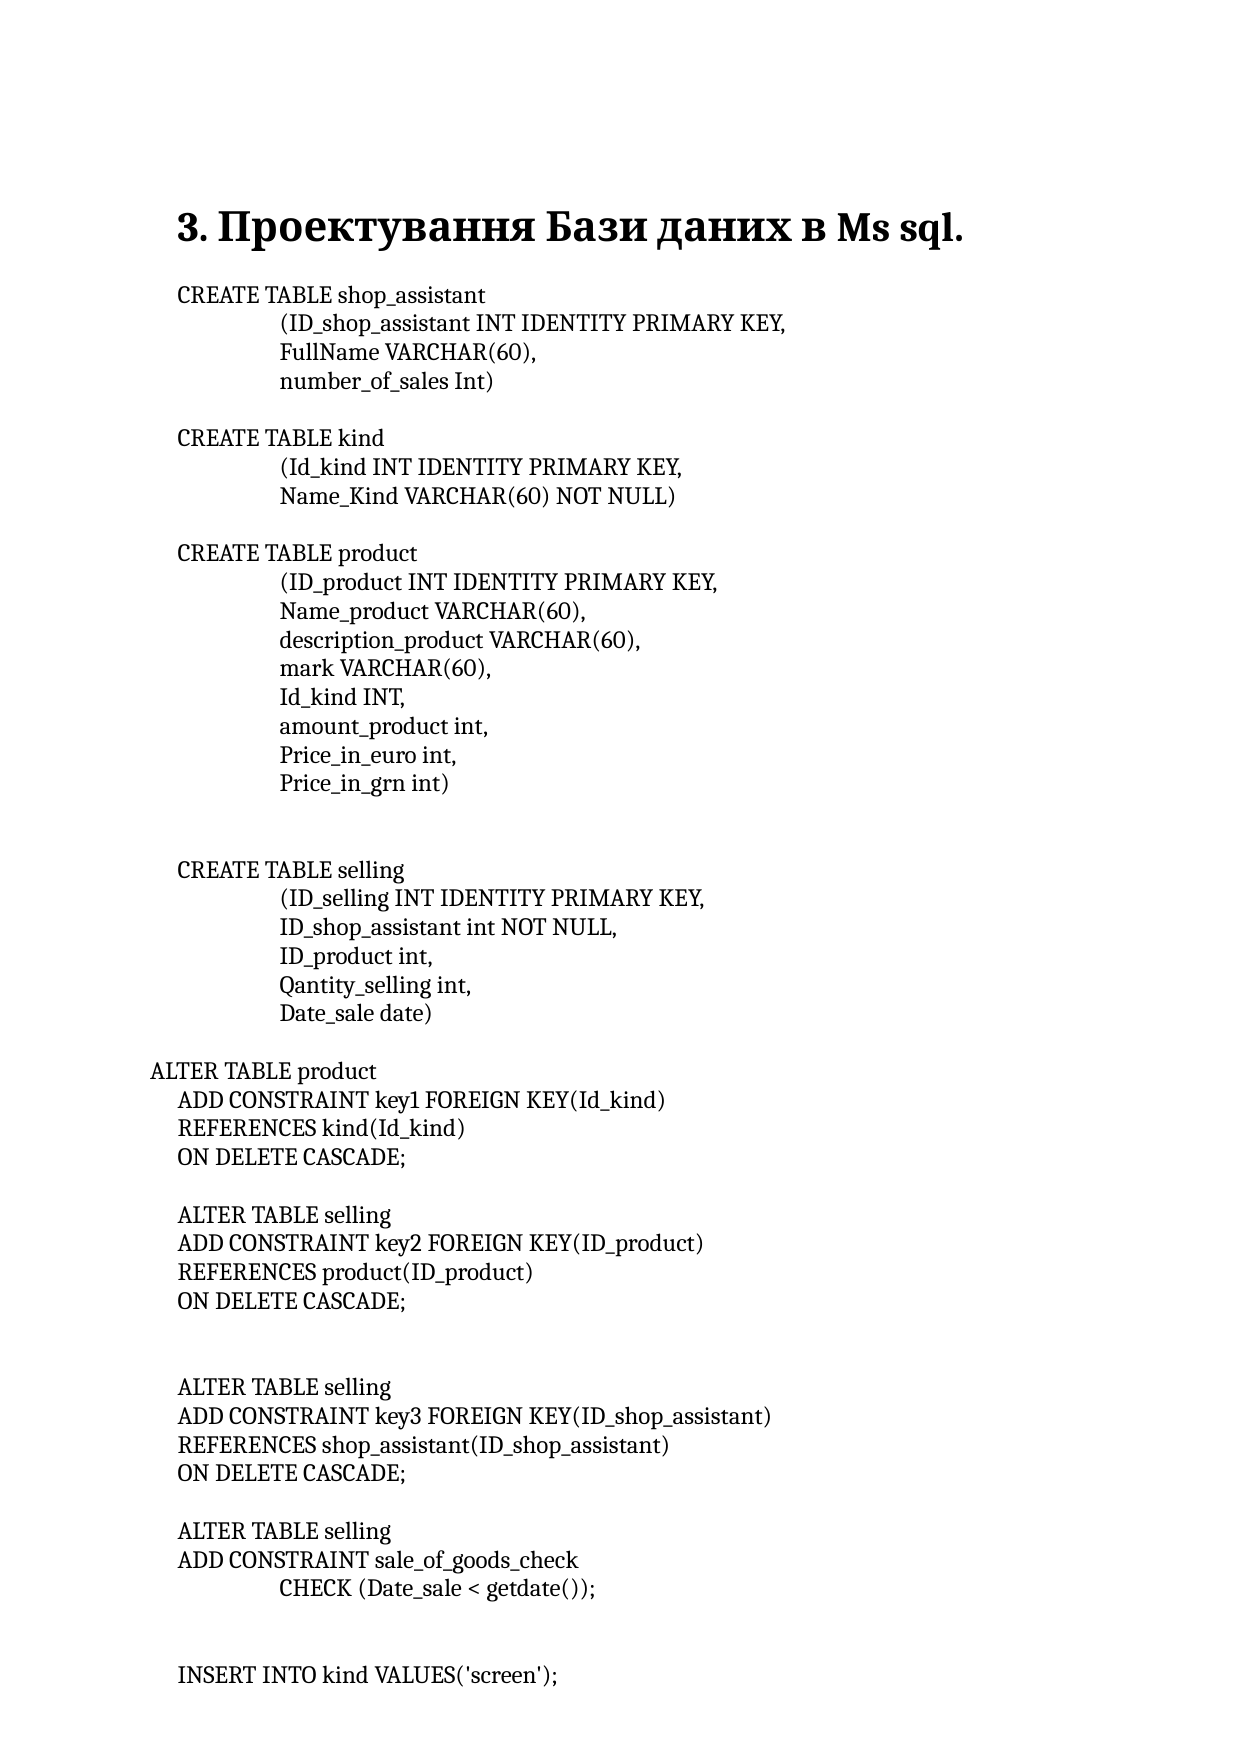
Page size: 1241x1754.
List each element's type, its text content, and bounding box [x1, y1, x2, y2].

text 3. Проектування Бази даних в Ms sql. [177, 204, 1152, 252]
text mark VARCHAR(60), [177, 654, 1152, 683]
text ON DELETE CASCADE; [177, 1143, 1152, 1172]
text CREATE TABLE kind [177, 424, 1152, 453]
text CREATE TABLE shop_assistant [177, 281, 1152, 309]
text Price_in_euro int, [177, 741, 1152, 769]
text ADD CONSTRAINT key3 FOREIGN KEY(ID_shop_assistant) [177, 1402, 1152, 1431]
text Name_product VARCHAR(60), [177, 597, 1152, 626]
text Date_sale date) [177, 999, 1152, 1028]
text number_of_sales Int) [177, 367, 1152, 396]
text ALTER TABLE product [150, 1057, 1152, 1086]
text (ID_product INT IDENTITY PRIMARY KEY, [177, 568, 1152, 597]
text Id_kind INT, [177, 683, 1152, 712]
text Name_Kind VARCHAR(60) NOT NULL) [177, 482, 1152, 511]
text ID_shop_assistant int NOT NULL, [177, 913, 1152, 942]
text (ID_shop_assistant INT IDENTITY PRIMARY KEY, [177, 309, 1152, 338]
text ALTER TABLE selling [177, 1201, 1152, 1229]
text INSERT INTO kind VALUES('screen'); [177, 1661, 1152, 1689]
text CREATE TABLE product [177, 539, 1152, 568]
text CREATE TABLE selling [177, 856, 1152, 884]
text CHECK (Date_sale < getdate()); [177, 1574, 1152, 1603]
text amount_product int, [177, 712, 1152, 741]
text Qantity_selling int, [177, 971, 1152, 999]
text description_product VARCHAR(60), [177, 626, 1152, 654]
text Price_in_grn int) [177, 769, 1152, 798]
text ADD CONSTRAINT key1 FOREIGN KEY(Id_kind) [177, 1086, 1152, 1114]
text ID_product int, [177, 942, 1152, 971]
text (Id_kind INT IDENTITY PRIMARY KEY, [177, 453, 1152, 482]
text ON DELETE CASCADE; [177, 1287, 1152, 1316]
text (ID_selling INT IDENTITY PRIMARY KEY, [177, 884, 1152, 913]
text REFERENCES shop_assistant(ID_shop_assistant) [177, 1431, 1152, 1459]
text FullName VARCHAR(60), [177, 338, 1152, 367]
text ADD CONSTRAINT key2 FOREIGN KEY(ID_product) [177, 1229, 1152, 1258]
text ALTER TABLE selling [177, 1373, 1152, 1402]
text REFERENCES product(ID_product) [177, 1258, 1152, 1287]
text ADD CONSTRAINT sale_of_goods_check [177, 1546, 1152, 1574]
text ALTER TABLE selling [177, 1517, 1152, 1546]
text REFERENCES kind(Id_kind) [177, 1114, 1152, 1143]
text ON DELETE CASCADE; [177, 1459, 1152, 1488]
